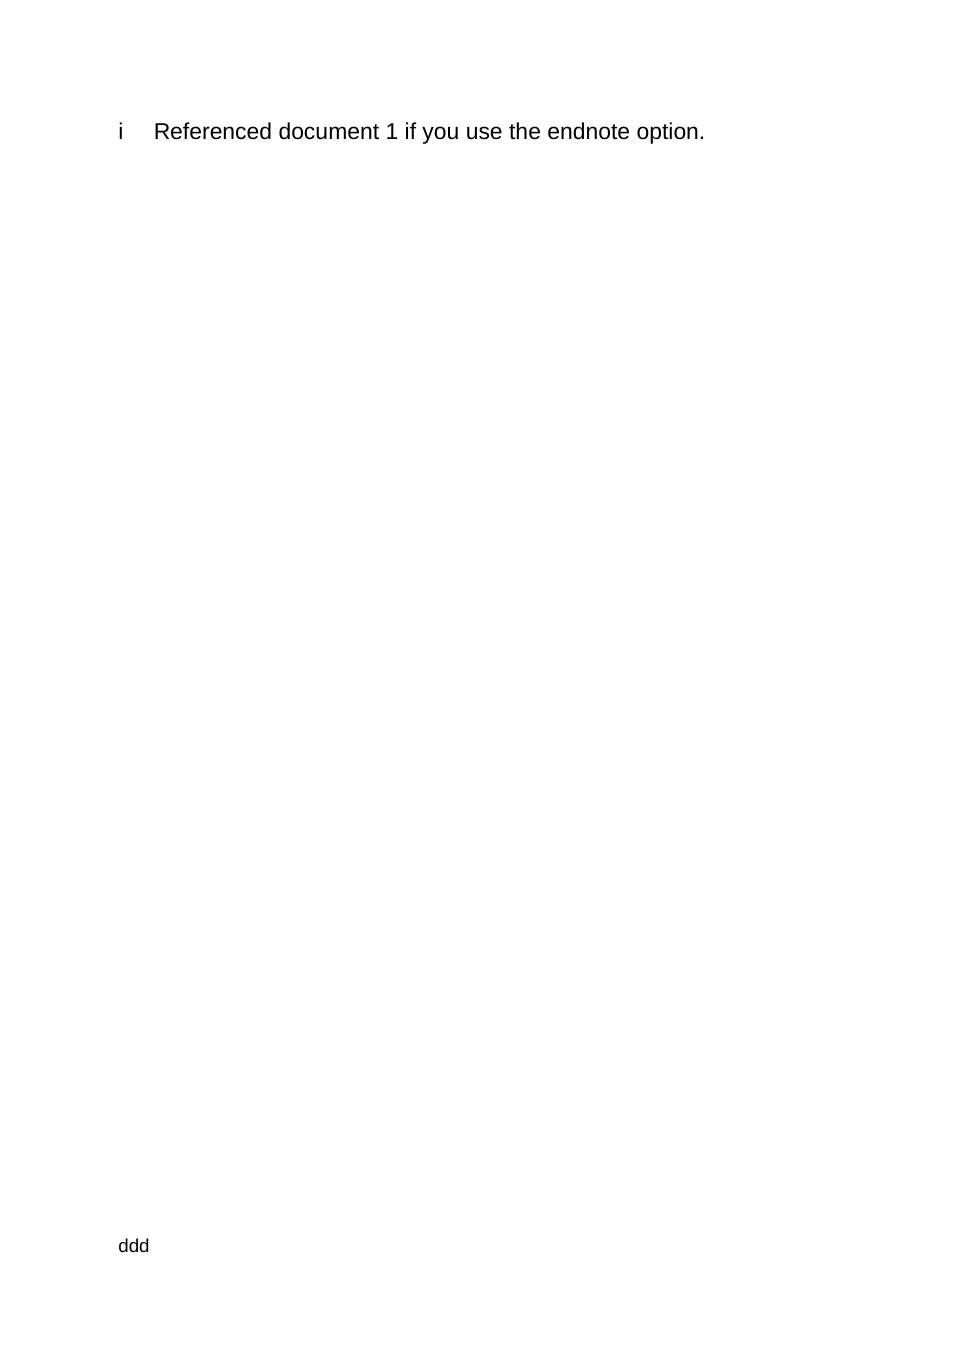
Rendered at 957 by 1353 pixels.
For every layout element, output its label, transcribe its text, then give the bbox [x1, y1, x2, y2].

text Referenced document 1 if you use the endnote option. [118, 118, 838, 144]
